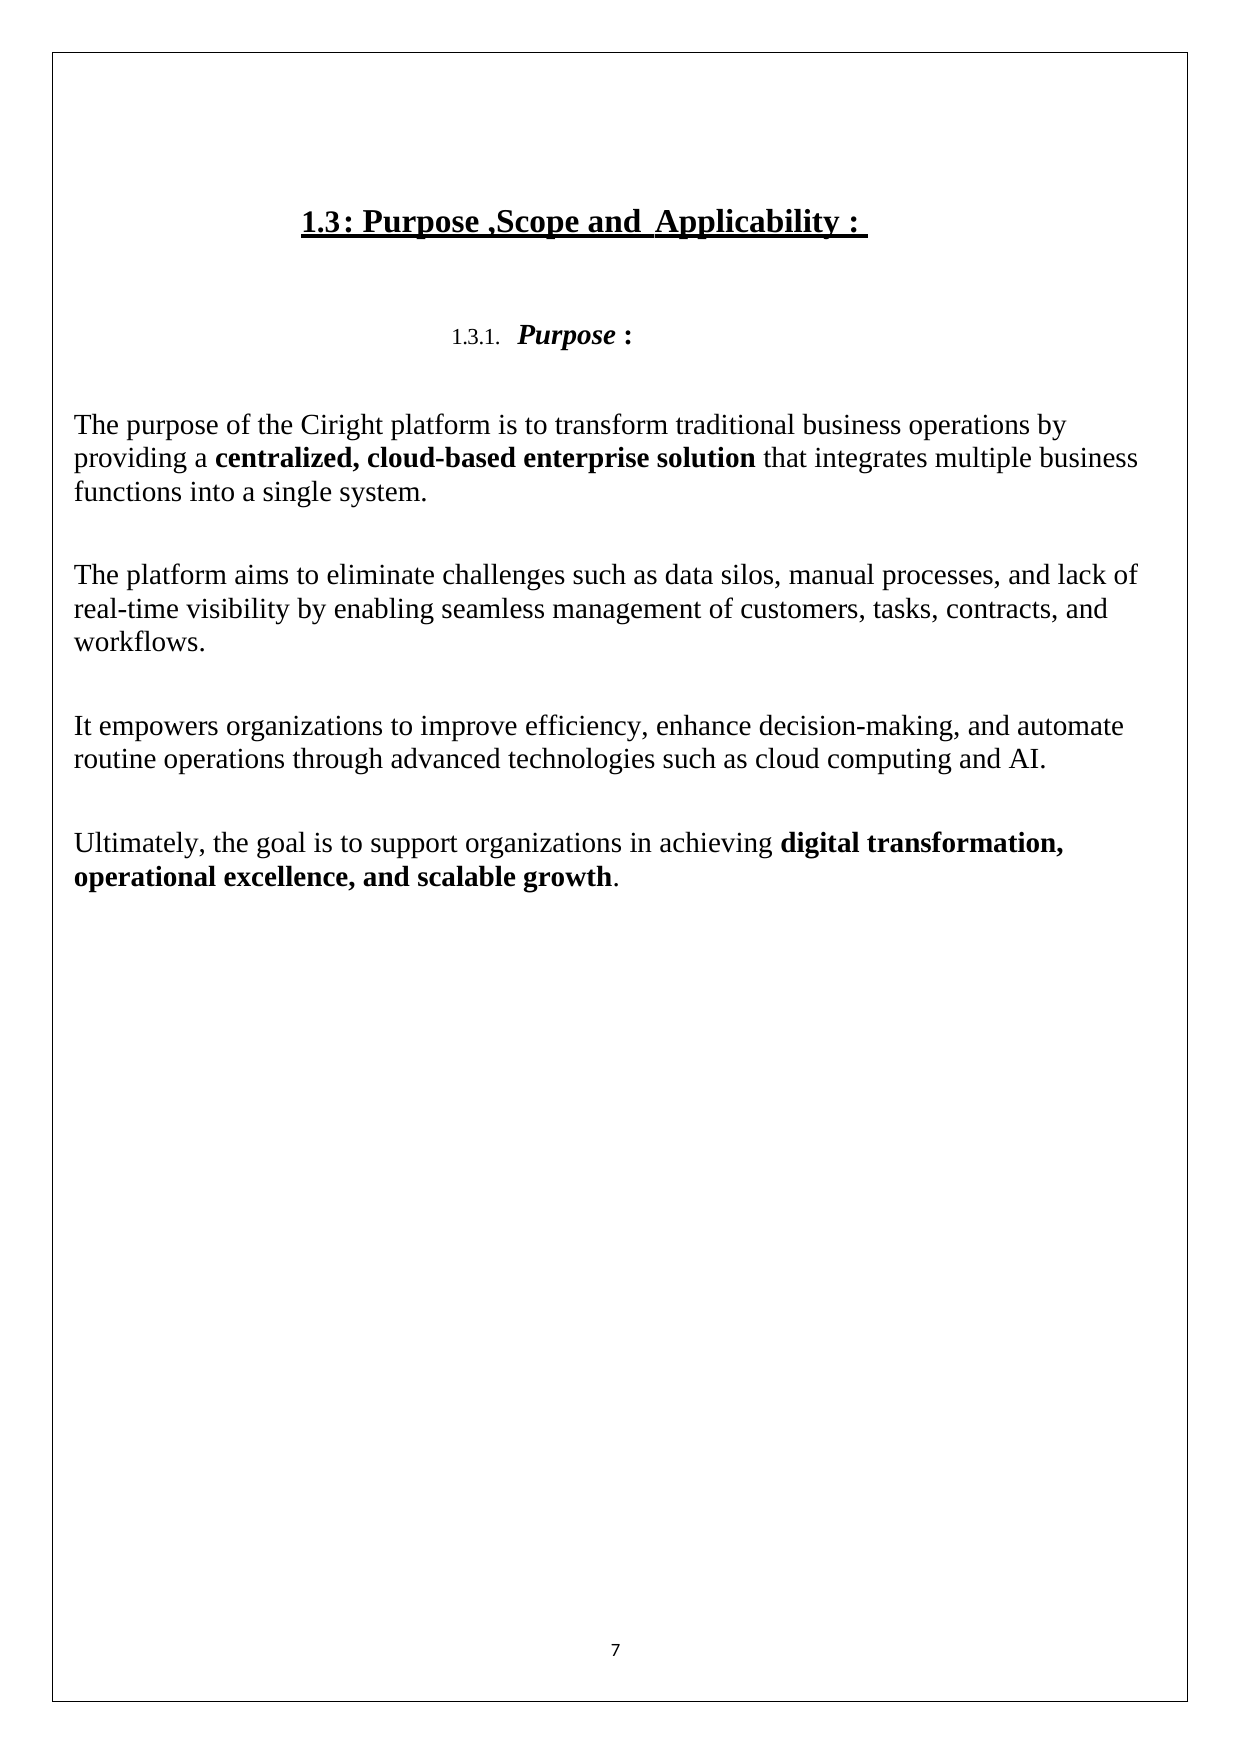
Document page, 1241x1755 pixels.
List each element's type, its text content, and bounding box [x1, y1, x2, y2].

text The platform aims to eliminate challenges such as data silos, manual processes, and lack of real-time visibility by enabling seamless management of customers, tasks, contracts, and workflows. [74, 557, 1167, 658]
list : Purpose ,Scope and Applicability : [301, 201, 1167, 239]
text It empowers organizations to improve efficiency, enhance decision-making, and automate routine operations through advanced technologies such as cloud computing and AI. [74, 708, 1167, 775]
text Ultimately, the goal is to support organizations in achieving digital transformation, operational excellence, and scalable growth. [74, 825, 1167, 892]
list Purpose : [451, 317, 1167, 351]
text The purpose of the Ciright platform is to transform traditional business operations by providing a centralized, cloud-based enterprise solution that integrates multiple business functions into a single system. [74, 407, 1167, 507]
